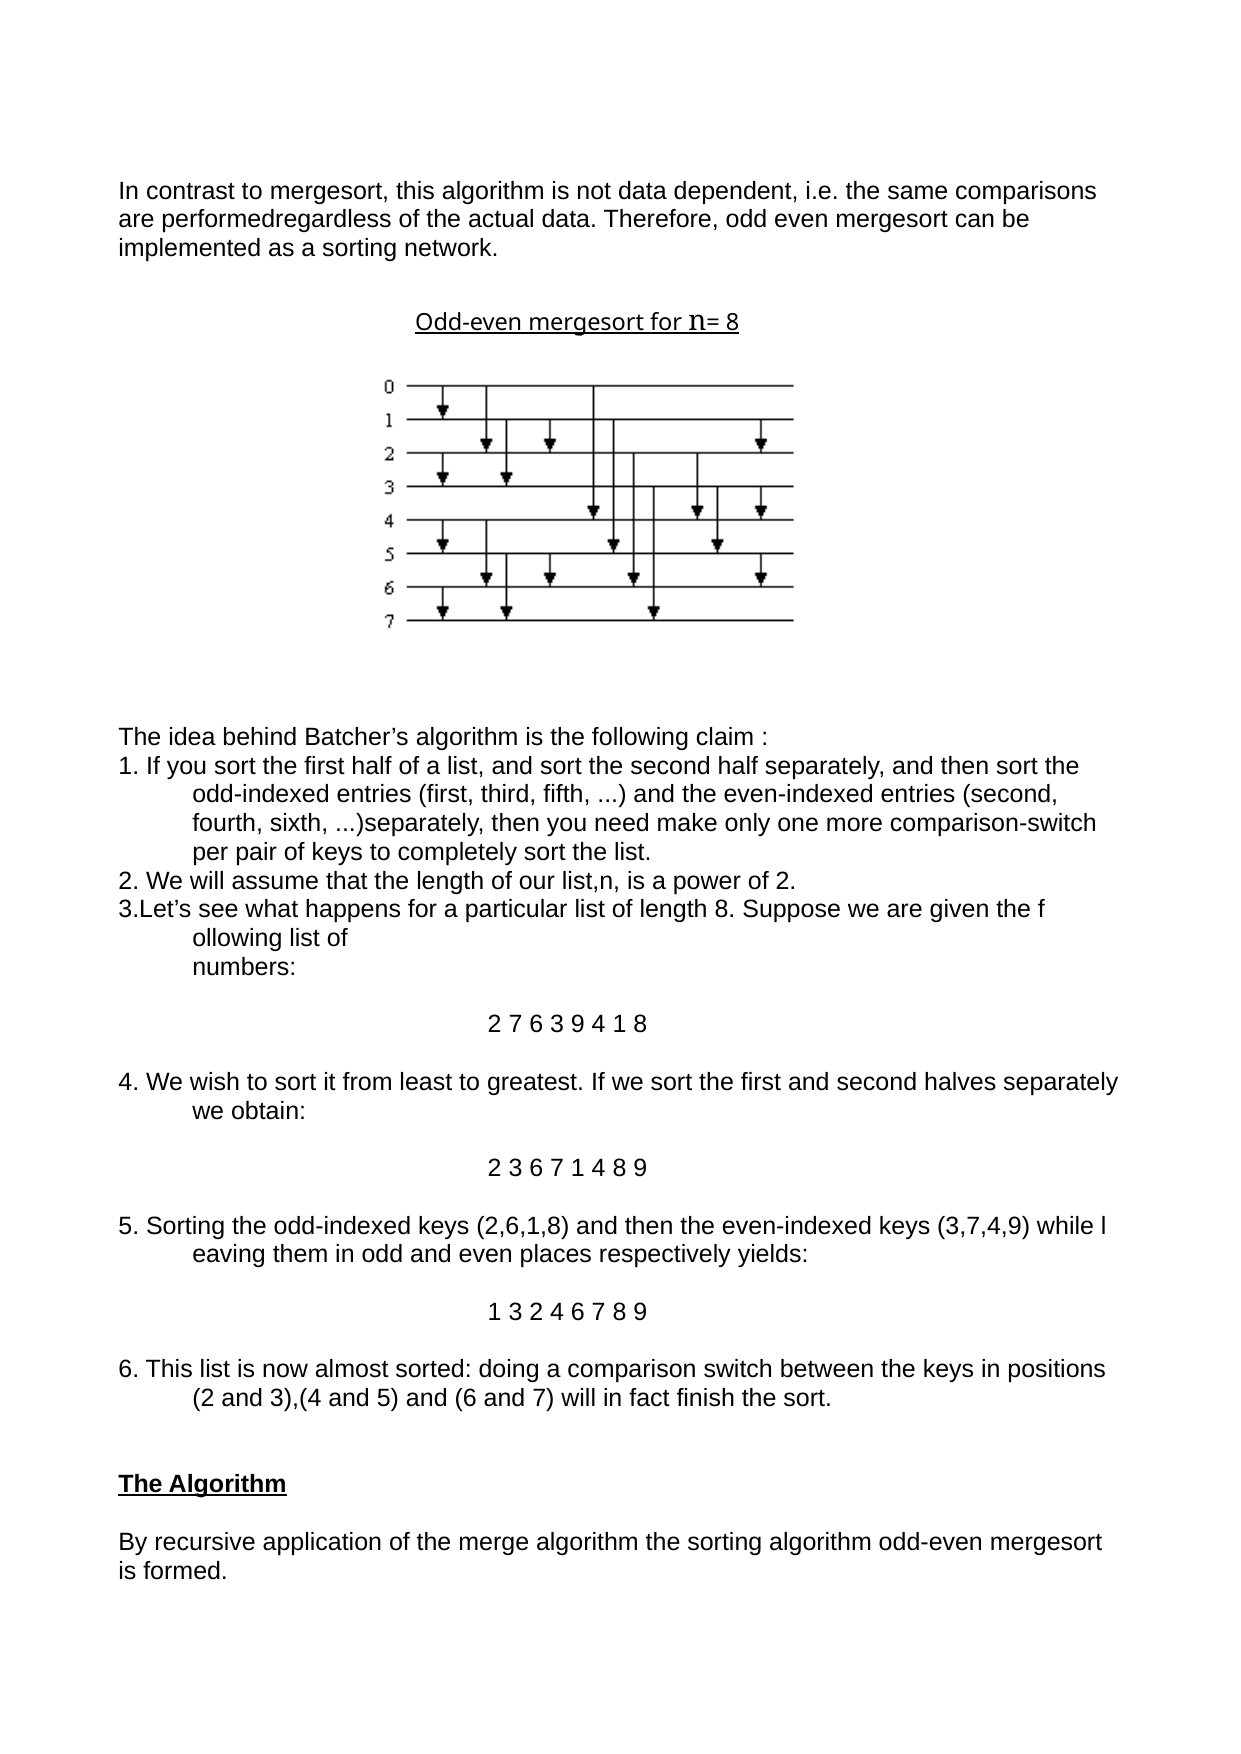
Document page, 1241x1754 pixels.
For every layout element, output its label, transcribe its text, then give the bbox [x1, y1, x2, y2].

text 5. Sorting the odd-indexed keys (2,6,1,8) and then the even-indexed keys (3,7,4,9) while l eaving them in odd and even places respectively yields: [118, 1211, 1122, 1268]
text Odd-even mergesort for n= 8 [113, 300, 1099, 339]
text 2 3 6 7 1 4 8 9 [118, 1153, 1122, 1182]
text 2 7 6 3 9 4 1 8 [118, 1009, 1122, 1038]
text The Algorithm [118, 1469, 1122, 1498]
text 4. We wish to sort it from least to greatest. If we sort the first and second halves separately we obtain: [118, 1067, 1122, 1124]
text 1 3 2 4 6 7 8 9 [118, 1297, 1122, 1326]
text 3.Let’s see what happens for a particular list of length 8. Suppose we are given the f ollowing list of [118, 894, 1122, 952]
text By recursive application of the merge algorithm the sorting algorithm odd-even mergesort is formed. [118, 1527, 1122, 1584]
text The idea behind Batcher’s algorithm is the following claim : [118, 722, 1122, 751]
text 1. If you sort the first half of a list, and sort the second half separately, and then sort the odd-indexed entries (first, third, fifth, ...) and the even-indexed entries (second, fourth, sixth, ...)separately, then you need make only one more comparison-switch per pair of keys to completely sort the list. [118, 751, 1122, 866]
picture [382, 377, 803, 635]
text numbers: [118, 952, 1122, 981]
text 2. We will assume that the length of our list,n, is a power of 2. [118, 866, 1122, 894]
text 6. This list is now almost sorted: doing a comparison switch between the keys in positions (2 and 3),(4 and 5) and (6 and 7) will in fact finish the sort. [118, 1354, 1122, 1412]
text In contrast to mergesort, this algorithm is not data dependent, i.e. the same comparisons are performedregardless of the actual data. Therefore, odd even mergesort can be implemented as a sorting network. [118, 176, 1122, 262]
